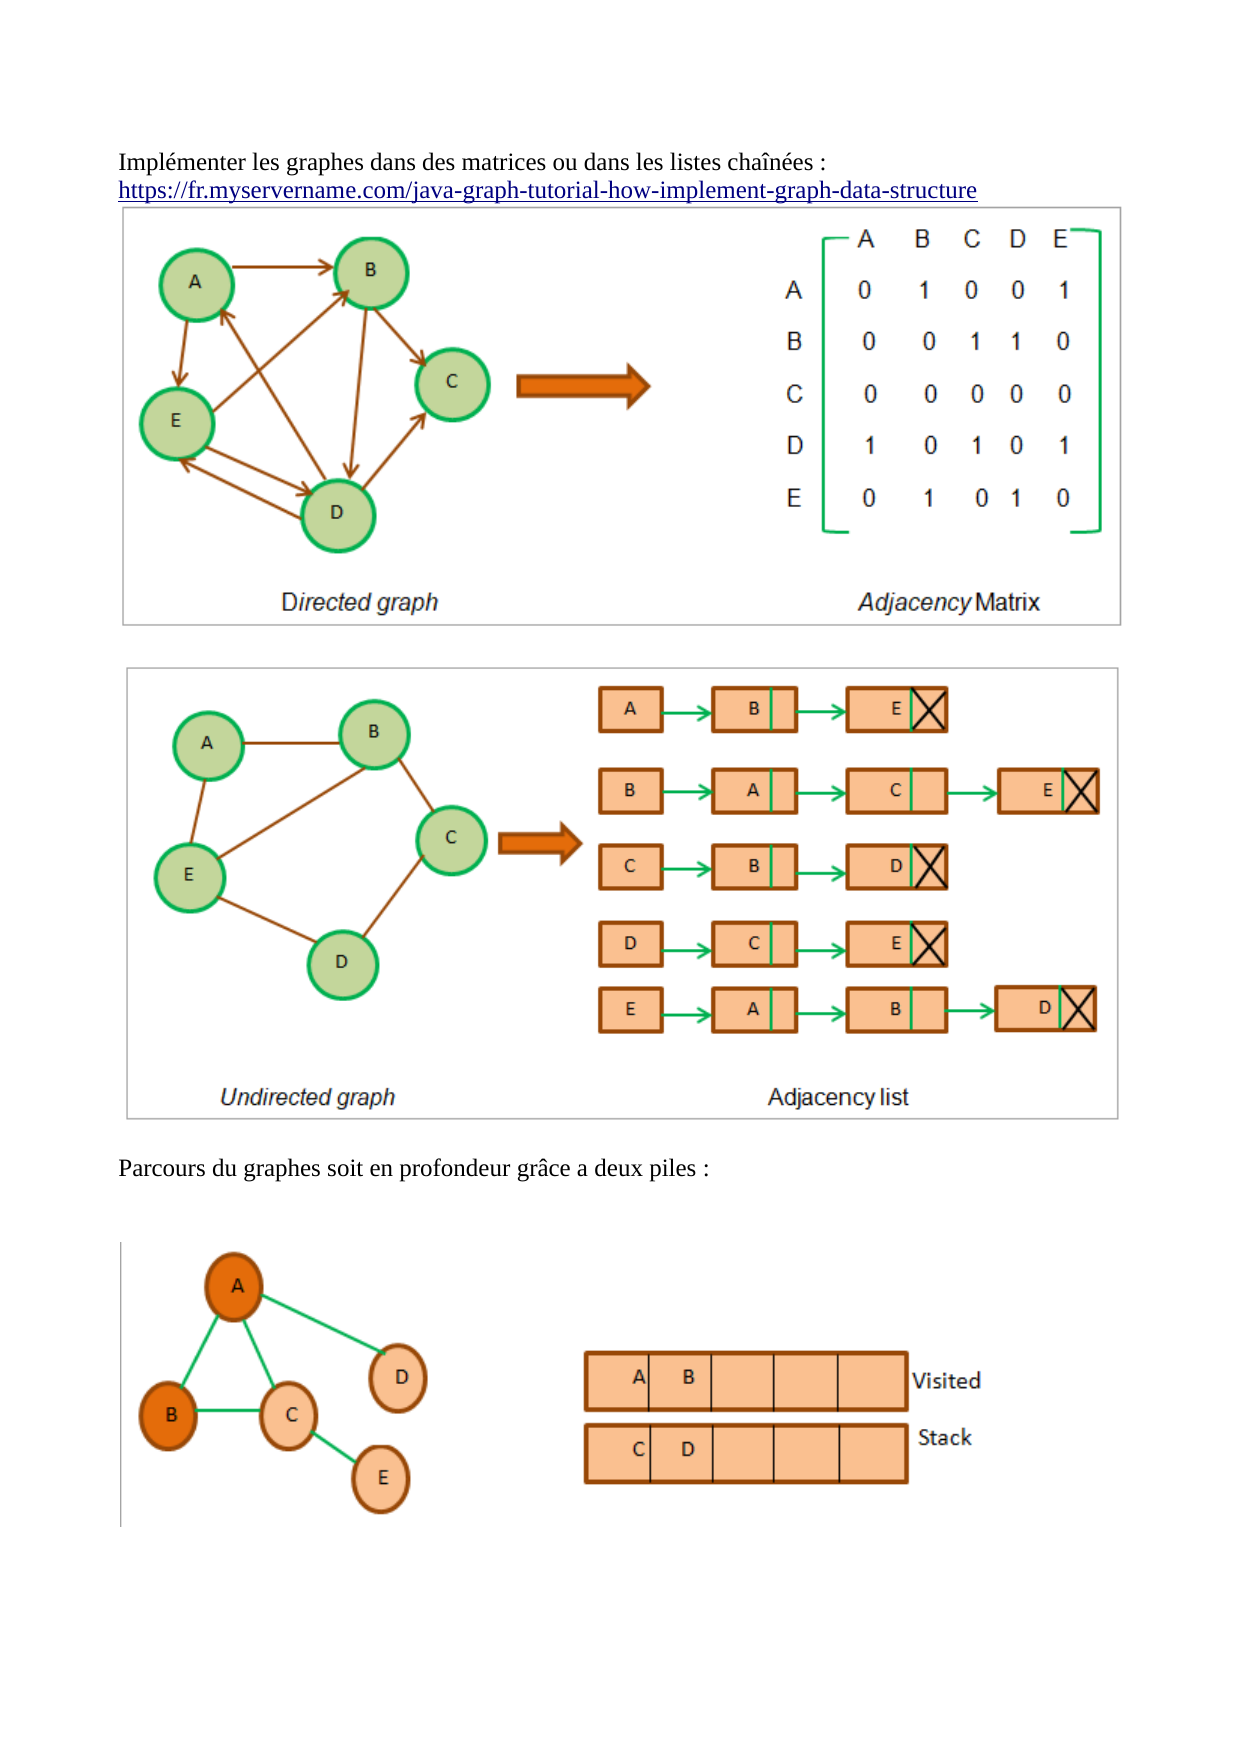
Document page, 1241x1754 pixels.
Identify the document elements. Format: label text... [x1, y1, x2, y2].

text Implémenter les graphes dans des matrices ou dans les listes chaînées : [118, 147, 1122, 176]
picture [120, 1242, 992, 1527]
text https://fr.myservername.com/java-graph-tutorial-how-implement-graph-data-structure [118, 176, 1122, 204]
text Parcours du graphes soit en profondeur grâce a deux piles : [118, 1153, 1122, 1181]
picture [118, 660, 1123, 1124]
picture [118, 204, 1123, 632]
